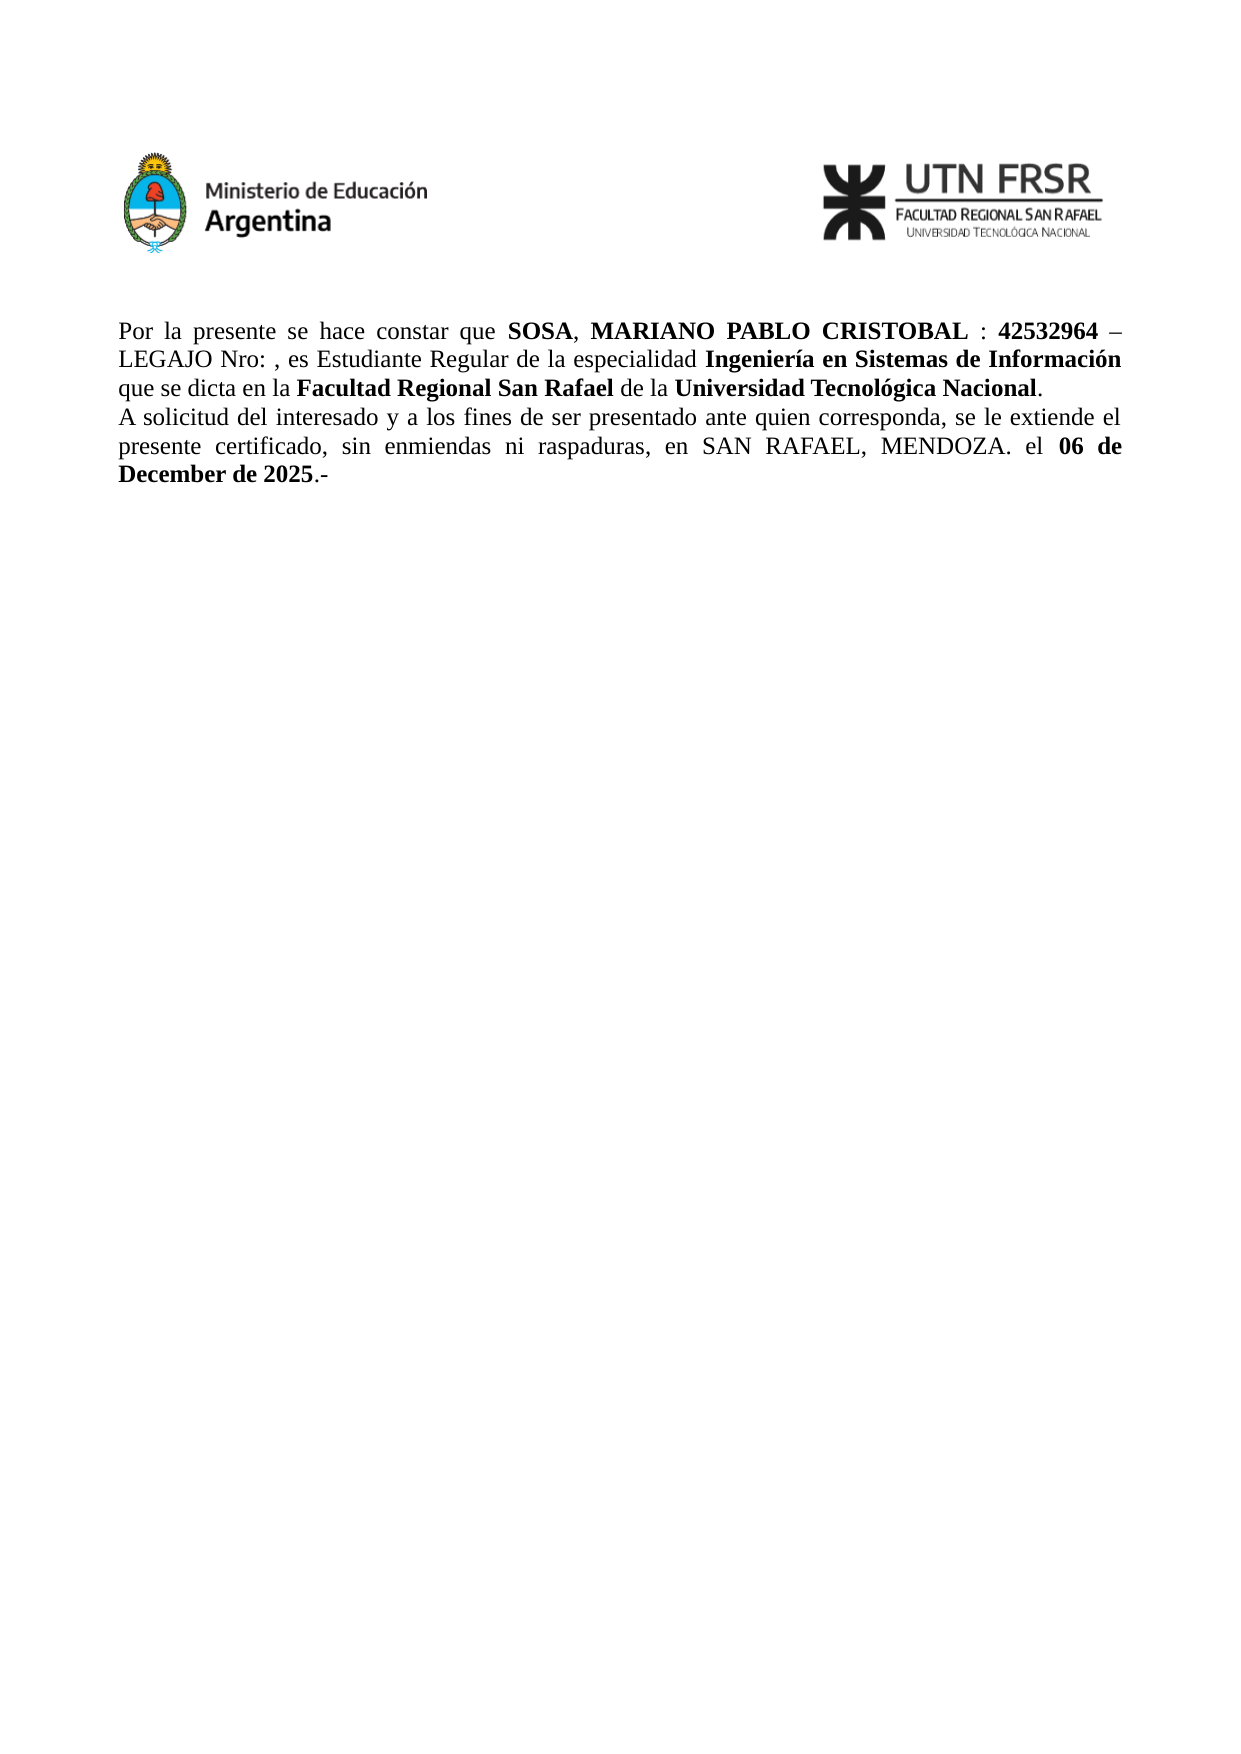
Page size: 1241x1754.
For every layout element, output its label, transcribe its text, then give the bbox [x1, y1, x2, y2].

text A solicitud del interesado y a los fines de ser presentado ante quien corresponda, se le extiende el presente certificado, sin enmiendas ni raspaduras, en SAN RAFAEL, MENDOZA. el 06 de December de 2025.- [118, 402, 1122, 488]
text Por la presente se hace constar que SOSA, MARIANO PABLO CRISTOBAL : 42532964 – LEGAJO Nro: , es Estudiante Regular de la especialidad Ingeniería en Sistemas de Información que se dicta en la Facultad Regional San Rafael de la Universidad Tecnológica Nacional. [118, 316, 1122, 402]
picture [123, 152, 428, 253]
table_header [620, 118, 1122, 287]
picture [812, 152, 1117, 253]
table_header [118, 118, 620, 287]
